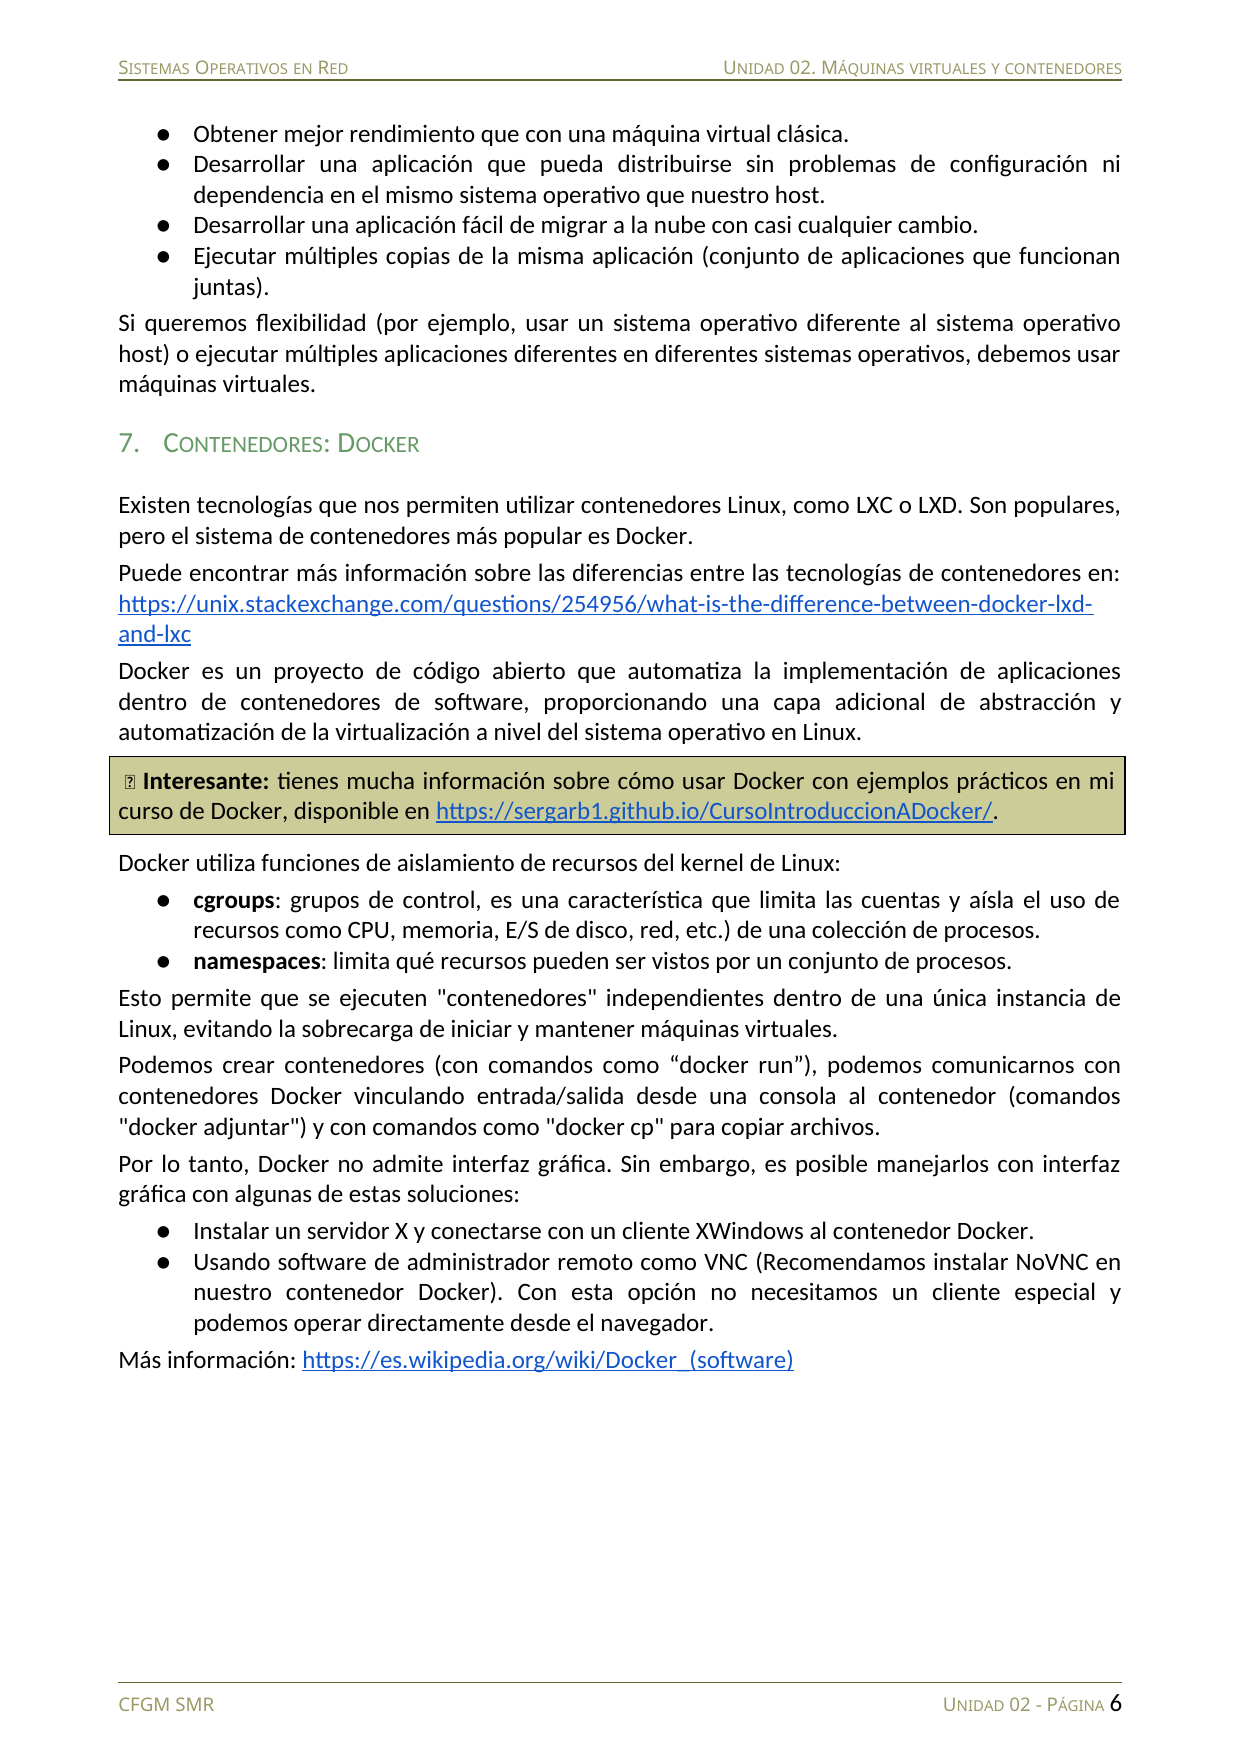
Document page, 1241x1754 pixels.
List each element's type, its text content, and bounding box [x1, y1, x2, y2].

list Obtener mejor rendimiento que con una máquina virtual clásica. [156, 118, 1122, 148]
text Esto permite que se ejecuten "contenedores" independientes dentro de una única instancia de Linux, evitando la sobrecarga de iniciar y mantener máquinas virtuales. [118, 982, 1122, 1043]
text Existen tecnologías que nos permiten utilizar contenedores Linux, como LXC o LXD. Son populares, pero el sistema de contenedores más popular es Docker. [118, 490, 1122, 551]
text Si queremos flexibilidad (por ejemplo, usar un sistema operativo diferente al sistema operativo host) o ejecutar múltiples aplicaciones diferentes en diferentes sistemas operativos, debemos usar máquinas virtuales. [118, 308, 1122, 399]
text Podemos crear contenedores (con comandos como “docker run”), podemos comunicarnos con contenedores Docker vinculando entrada/salida desde una consola al contenedor (comandos "docker adjuntar") y con comandos como "docker cp" para copiar archivos. [118, 1050, 1122, 1141]
text Docker utiliza funciones de aislamiento de recursos del kernel de Linux: [118, 847, 1122, 878]
list Usando software de administrador remoto como VNC (Recomendamos instalar NoVNC en nuestro contenedor Docker). Con esta opción no necesitamos un cliente especial y podemos operar directamente desde el navegador. [156, 1246, 1122, 1337]
list Desarrollar una aplicación fácil de migrar a la nube con casi cualquier cambio. [156, 209, 1122, 240]
subtitle Contenedores: Docker [118, 424, 1122, 459]
text Por lo tanto, Docker no admite interfaz gráfica. Sin embargo, es posible manejarlos con interfaz gráfica con algunas de estas soluciones: [118, 1148, 1122, 1209]
list Instalar un servidor X y conectarse con un cliente XWindows al contenedor Docker. [156, 1215, 1122, 1246]
list cgroups: grupos de control, es una característica que limita las cuentas y aísla el uso de recursos como CPU, memoria, E/S de disco, red, etc.) de una colección de procesos. [156, 884, 1122, 945]
text Puede encontrar más información sobre las diferencias entre las tecnologías de contenedores en: https://unix.stackexchange.com/questions/254956/what-is-the-difference-between-docker-lxd-and-lxc [118, 557, 1122, 649]
list Ejecutar múltiples copias de la misma aplicación (conjunto de aplicaciones que funcionan juntas). [156, 240, 1122, 301]
text Más información: https://es.wikipedia.org/wiki/Docker_(software) [118, 1344, 1122, 1374]
list namespaces: limita qué recursos pueden ser vistos por un conjunto de procesos. [156, 945, 1122, 976]
list Desarrollar una aplicación que pueda distribuirse sin problemas de configuración ni dependencia en el mismo sistema operativo que nuestro host. [156, 148, 1122, 209]
text 💬 Interesante: tienes mucha información sobre cómo usar Docker con ejemplos prácticos en mi curso de Docker, disponible en https://sergarb1.github.io/CursoIntroduccionADocker/. [110, 757, 1124, 834]
text Docker es un proyecto de código abierto que automatiza la implementación de aplicaciones dentro de contenedores de software, proporcionando una capa adicional de abstracción y automatización de la virtualización a nivel del sistema operativo en Linux. [118, 655, 1122, 747]
